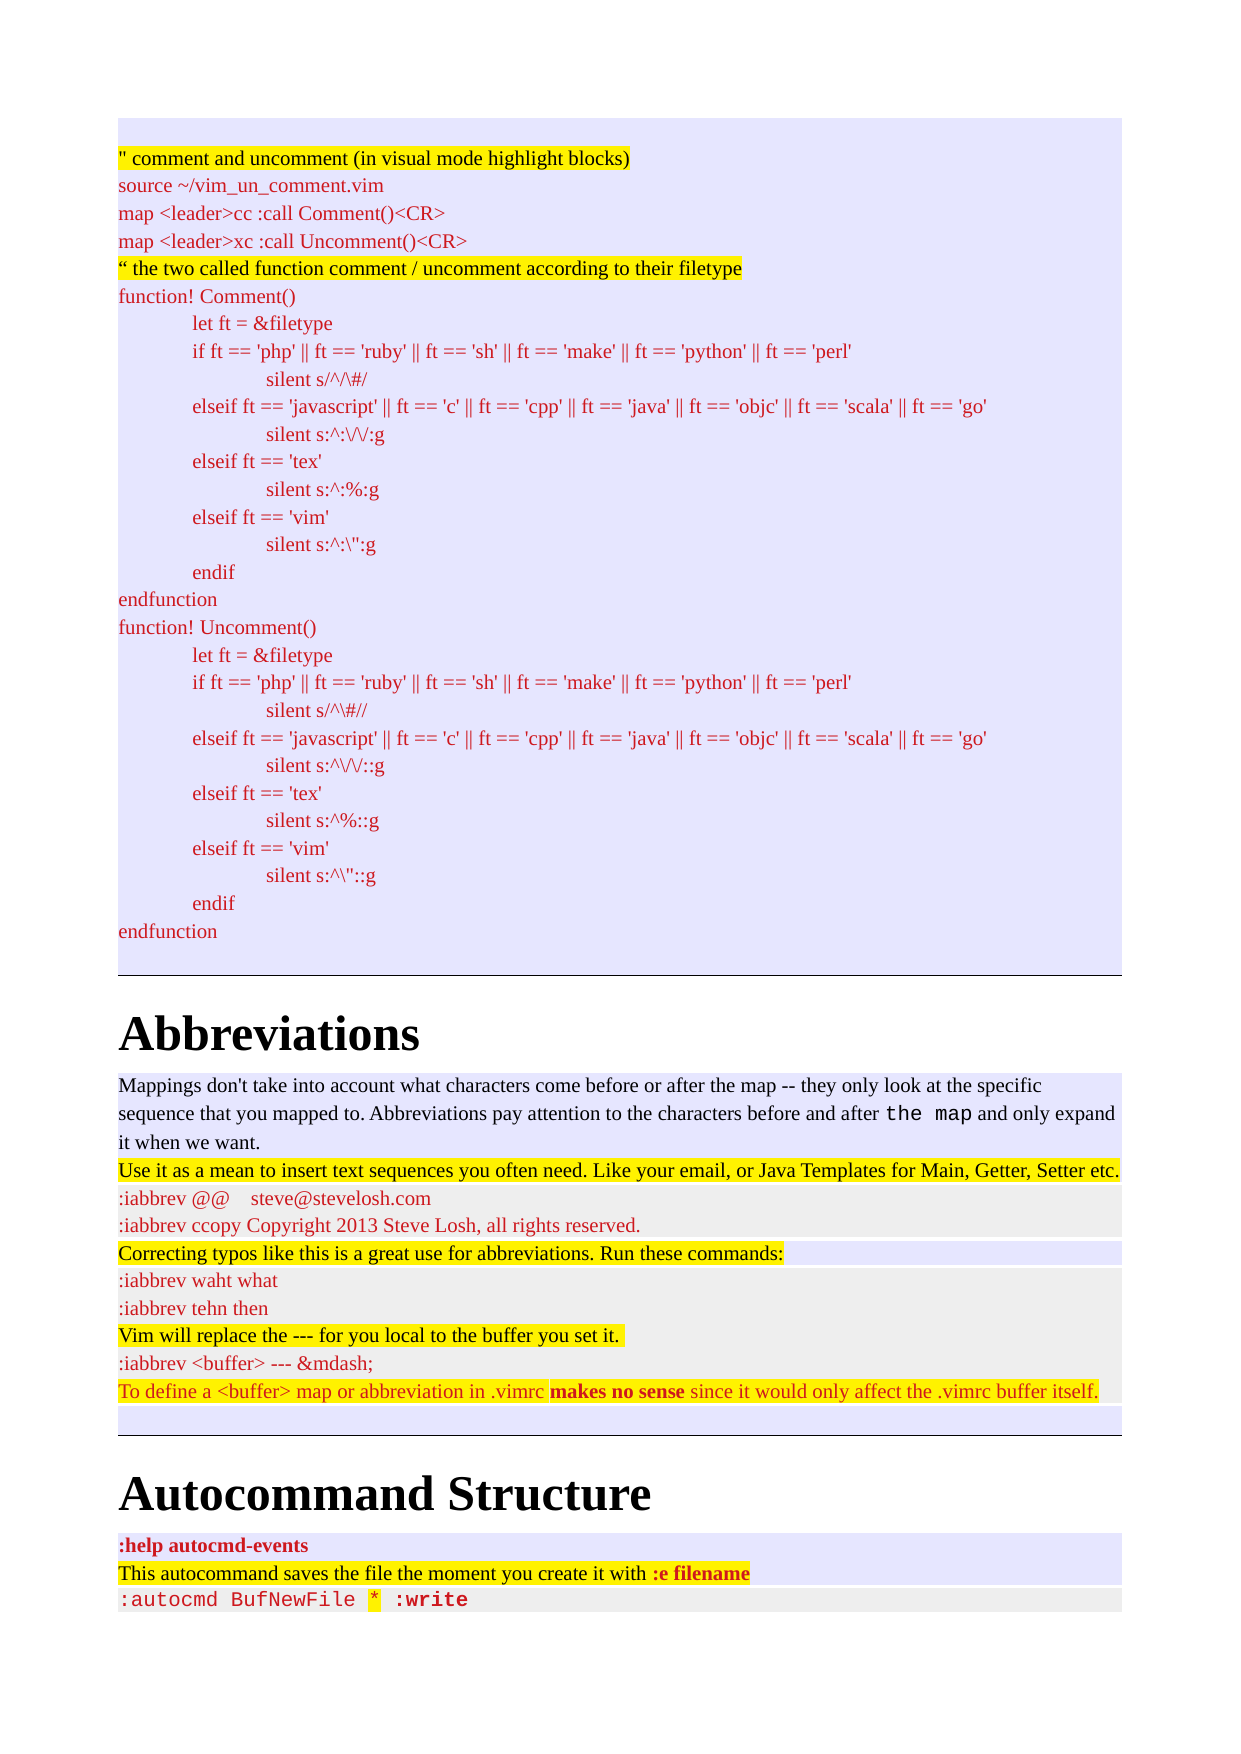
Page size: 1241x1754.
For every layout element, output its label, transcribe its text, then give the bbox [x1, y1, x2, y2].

text endif [118, 560, 1122, 584]
text :iabbrev <buffer> --- &mdash; [118, 1351, 1122, 1375]
text silent s:^%::g [118, 808, 1122, 832]
text elseif ft == 'tex' [118, 449, 1122, 473]
text elseif ft == 'javascript' || ft == 'c' || ft == 'cpp' || ft == 'java' || ft == 'objc' || ft == 'scala' || ft == 'go' [118, 725, 1122, 749]
text :iabbrev ccopy Copyright 2013 Steve Losh, all rights reserved. [118, 1213, 1122, 1237]
text Use it as a mean to insert text sequences you often need. Like your email, or Java Templates for Main, Getter, Setter etc. [118, 1158, 1122, 1182]
text function! Comment() [118, 284, 1122, 308]
text map <leader>cc :call Comment()<CR> [118, 201, 1122, 225]
text endfunction [118, 919, 1122, 943]
text silent s:^\"::g [118, 863, 1122, 887]
text " comment and uncomment (in visual mode highlight blocks) [118, 146, 1122, 170]
text endif [118, 891, 1122, 915]
text “ the two called function comment / uncomment according to their filetype [118, 256, 1122, 280]
text :iabbrev waht what [118, 1268, 1122, 1292]
text Mappings don't take into account what characters come before or after the map -- they only look at the specific sequence that you mapped to. Abbreviations pay attention to the characters before and after the map and only expand it when we want. [118, 1073, 1122, 1154]
text This autocommand saves the file the moment you create it with :e filename [118, 1561, 1122, 1585]
subtitle Abbreviations [118, 1003, 1122, 1061]
text :autocmd BufNewFile * :write [118, 1588, 1122, 1612]
text elseif ft == 'vim' [118, 504, 1122, 529]
text elseif ft == 'vim' [118, 836, 1122, 860]
text elseif ft == 'tex' [118, 781, 1122, 805]
text if ft == 'php' || ft == 'ruby' || ft == 'sh' || ft == 'make' || ft == 'python' || ft == 'perl' [118, 670, 1122, 694]
text Correcting typos like this is a great use for abbreviations. Run these commands: [118, 1241, 1122, 1265]
text source ~/vim_un_comment.vim [118, 173, 1122, 197]
text To define a <buffer> map or abbreviation in .vimrc makes no sense since it would only affect the .vimrc buffer itself. [118, 1379, 1122, 1403]
text silent s:^:%:g [118, 477, 1122, 501]
text elseif ft == 'javascript' || ft == 'c' || ft == 'cpp' || ft == 'java' || ft == 'objc' || ft == 'scala' || ft == 'go' [118, 394, 1122, 418]
text silent s:^:\":g [118, 532, 1122, 556]
subtitle Autocommand Structure [118, 1463, 1122, 1521]
text :help autocmd-events [118, 1533, 1122, 1557]
text map <leader>xc :call Uncomment()<CR> [118, 228, 1122, 253]
text silent s:^:\/\/:g [118, 422, 1122, 446]
text silent s:^\/\/::g [118, 753, 1122, 777]
text silent s/^\#// [118, 698, 1122, 722]
text :iabbrev tehn then [118, 1296, 1122, 1320]
text let ft = &filetype [118, 643, 1122, 667]
text :iabbrev @@ steve@stevelosh.com [118, 1185, 1122, 1209]
text endfunction [118, 587, 1122, 611]
text if ft == 'php' || ft == 'ruby' || ft == 'sh' || ft == 'make' || ft == 'python' || ft == 'perl' [118, 339, 1122, 363]
text silent s/^/\#/ [118, 367, 1122, 391]
text Vim will replace the --- for you local to the buffer you set it. [118, 1323, 1122, 1347]
text let ft = &filetype [118, 311, 1122, 335]
text function! Uncomment() [118, 615, 1122, 639]
